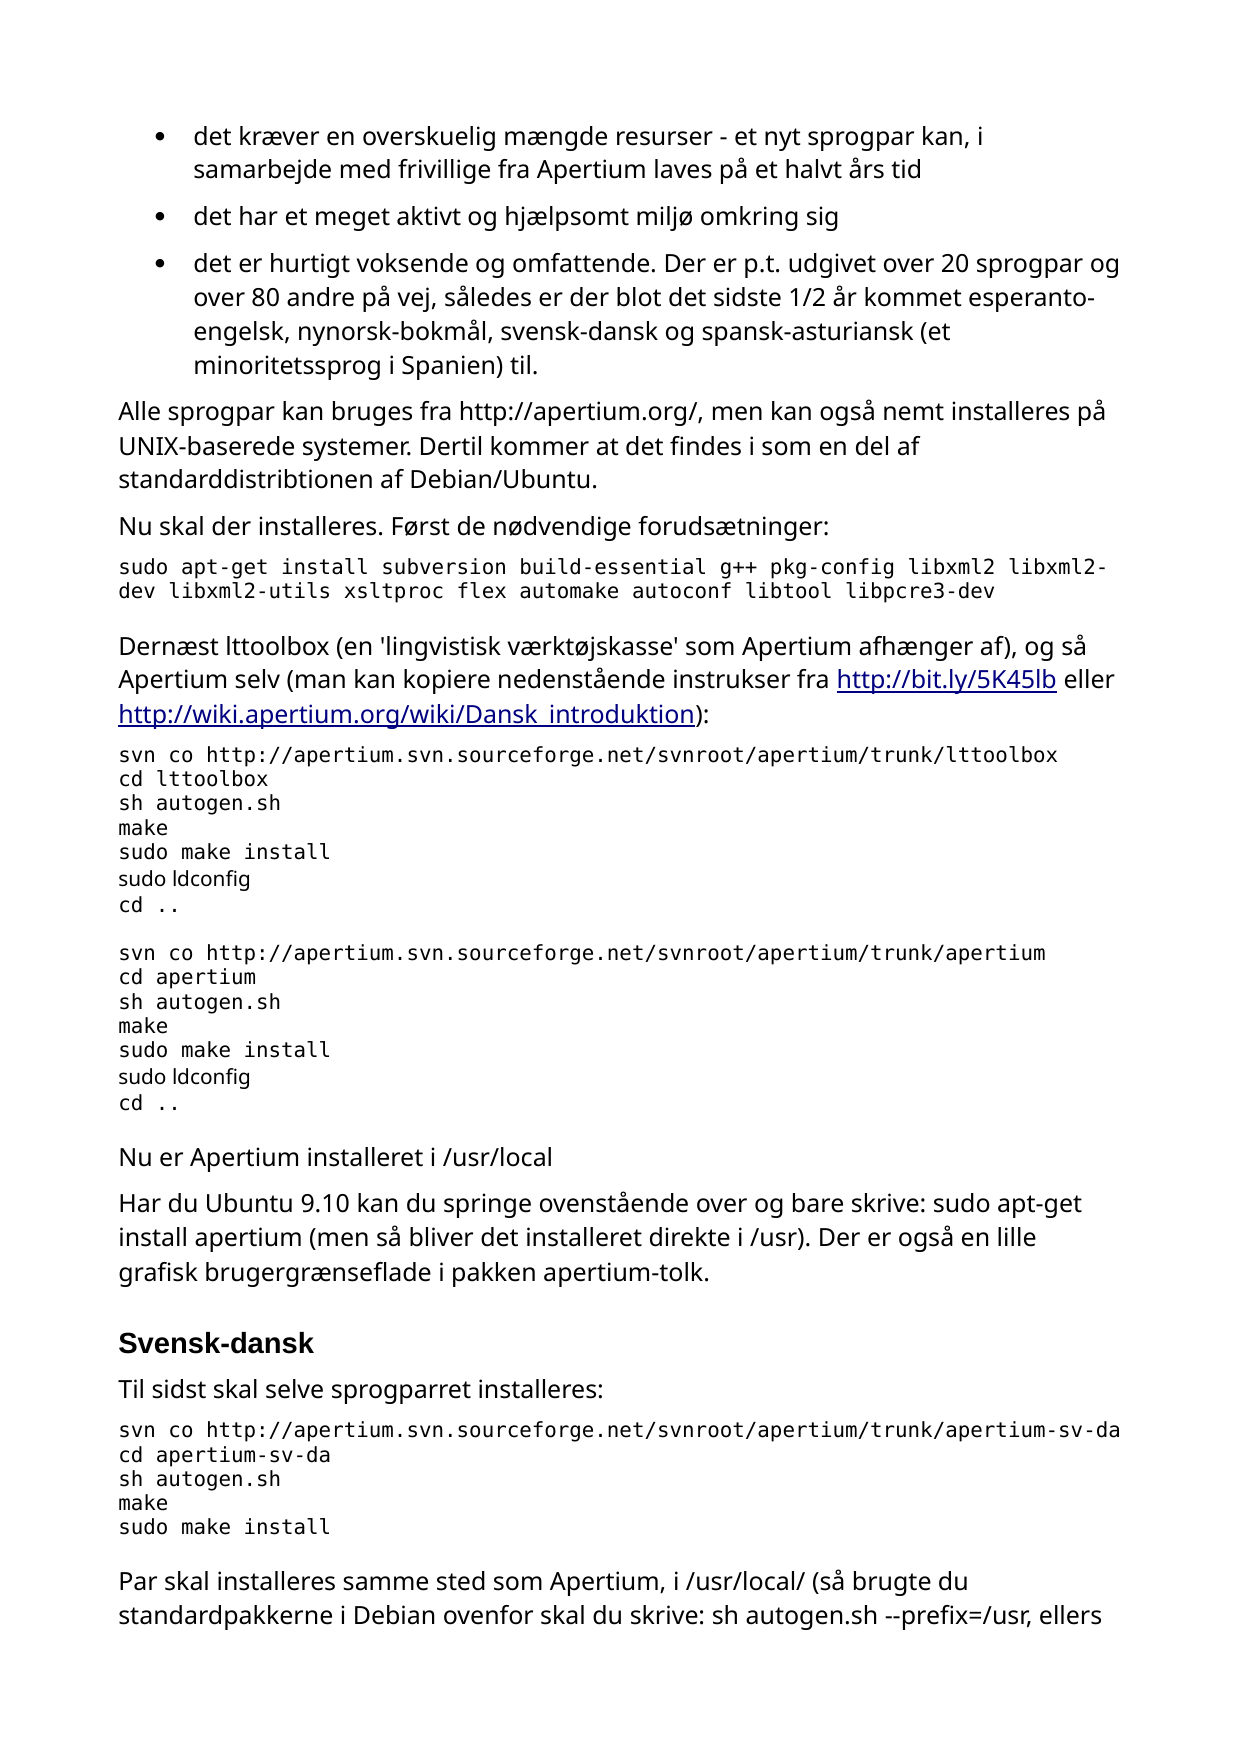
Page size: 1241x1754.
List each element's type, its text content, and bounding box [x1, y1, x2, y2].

text sudo ldconfig [118, 864, 1122, 893]
text Dernæst lttoolbox (en 'lingvistisk værktøjskasse' som Apertium afhænger af), og så Apertium selv (man kan kopiere nedenstående instrukser fra http://bit.ly/5K45lb eller http://wiki.apertium.org/wiki/Dansk_introduktion): [118, 628, 1122, 730]
text Nu er Apertium installeret i /usr/local [118, 1139, 1122, 1173]
text sh autogen.sh [118, 1467, 1122, 1491]
text cd apertium [118, 965, 1122, 990]
text make [118, 816, 1122, 840]
text Til sidst skal selve sprogparret installeres: [118, 1372, 1122, 1406]
subtitle Svensk-dansk [118, 1326, 1122, 1359]
text Har du Ubuntu 9.10 kan du springe ovenstående over og bare skrive: sudo apt-get install apertium (men så bliver det installeret direkte i /usr). Der er også en lille grafisk brugergrænseflade i pakken apertium-tolk. [118, 1186, 1122, 1288]
text cd .. [118, 1091, 1122, 1115]
text make [118, 1014, 1122, 1038]
list det har et meget aktivt og hjælpsomt miljø omkring sig [156, 199, 1122, 233]
text Alle sprogpar kan bruges fra http://apertium.org/, men kan også nemt installeres på UNIX-baserede systemer. Dertil kommer at det findes i som en del af standarddistribtionen af Debian/Ubuntu. [118, 394, 1122, 496]
text cd .. [118, 893, 1122, 917]
text svn co http://apertium.svn.sourceforge.net/svnroot/apertium/trunk/apertium-sv-da [118, 1418, 1122, 1443]
text sudo make install [118, 1038, 1122, 1062]
list det kræver en overskuelig mængde resurser - et nyt sprogpar kan, i samarbejde med frivillige fra Apertium laves på et halvt års tid [156, 118, 1122, 186]
text make [118, 1491, 1122, 1515]
text sudo make install [118, 840, 1122, 864]
text sh autogen.sh [118, 990, 1122, 1014]
text Nu skal der installeres. Først de nødvendige forudsætninger: [118, 509, 1122, 543]
text cd apertium-sv-da [118, 1443, 1122, 1467]
text svn co http://apertium.svn.sourceforge.net/svnroot/apertium/trunk/lttoolbox [118, 743, 1122, 767]
text sudo ldconfig [118, 1062, 1122, 1091]
text sudo make install [118, 1515, 1122, 1540]
text Par skal installeres samme sted som Apertium, i /usr/local/ (så brugte du standardpakkerne i Debian ovenfor skal du skrive: sh autogen.sh --prefix=/usr, ellers [118, 1564, 1122, 1632]
list det er hurtigt voksende og omfattende. Der er p.t. udgivet over 20 sprogpar og over 80 andre på vej, således er der blot det sidste 1/2 år kommet esperanto-engelsk, nynorsk-bokmål, svensk-dansk og spansk-asturiansk (et minoritetssprog i Spanien) til. [156, 245, 1122, 382]
text sudo apt-get install subversion build-essential g++ pkg-config libxml2 libxml2-dev libxml2-utils xsltproc flex automake autoconf libtool libpcre3-dev [118, 555, 1122, 604]
text sh autogen.sh [118, 791, 1122, 816]
text cd lttoolbox [118, 767, 1122, 791]
text svn co http://apertium.svn.sourceforge.net/svnroot/apertium/trunk/apertium [118, 941, 1122, 965]
